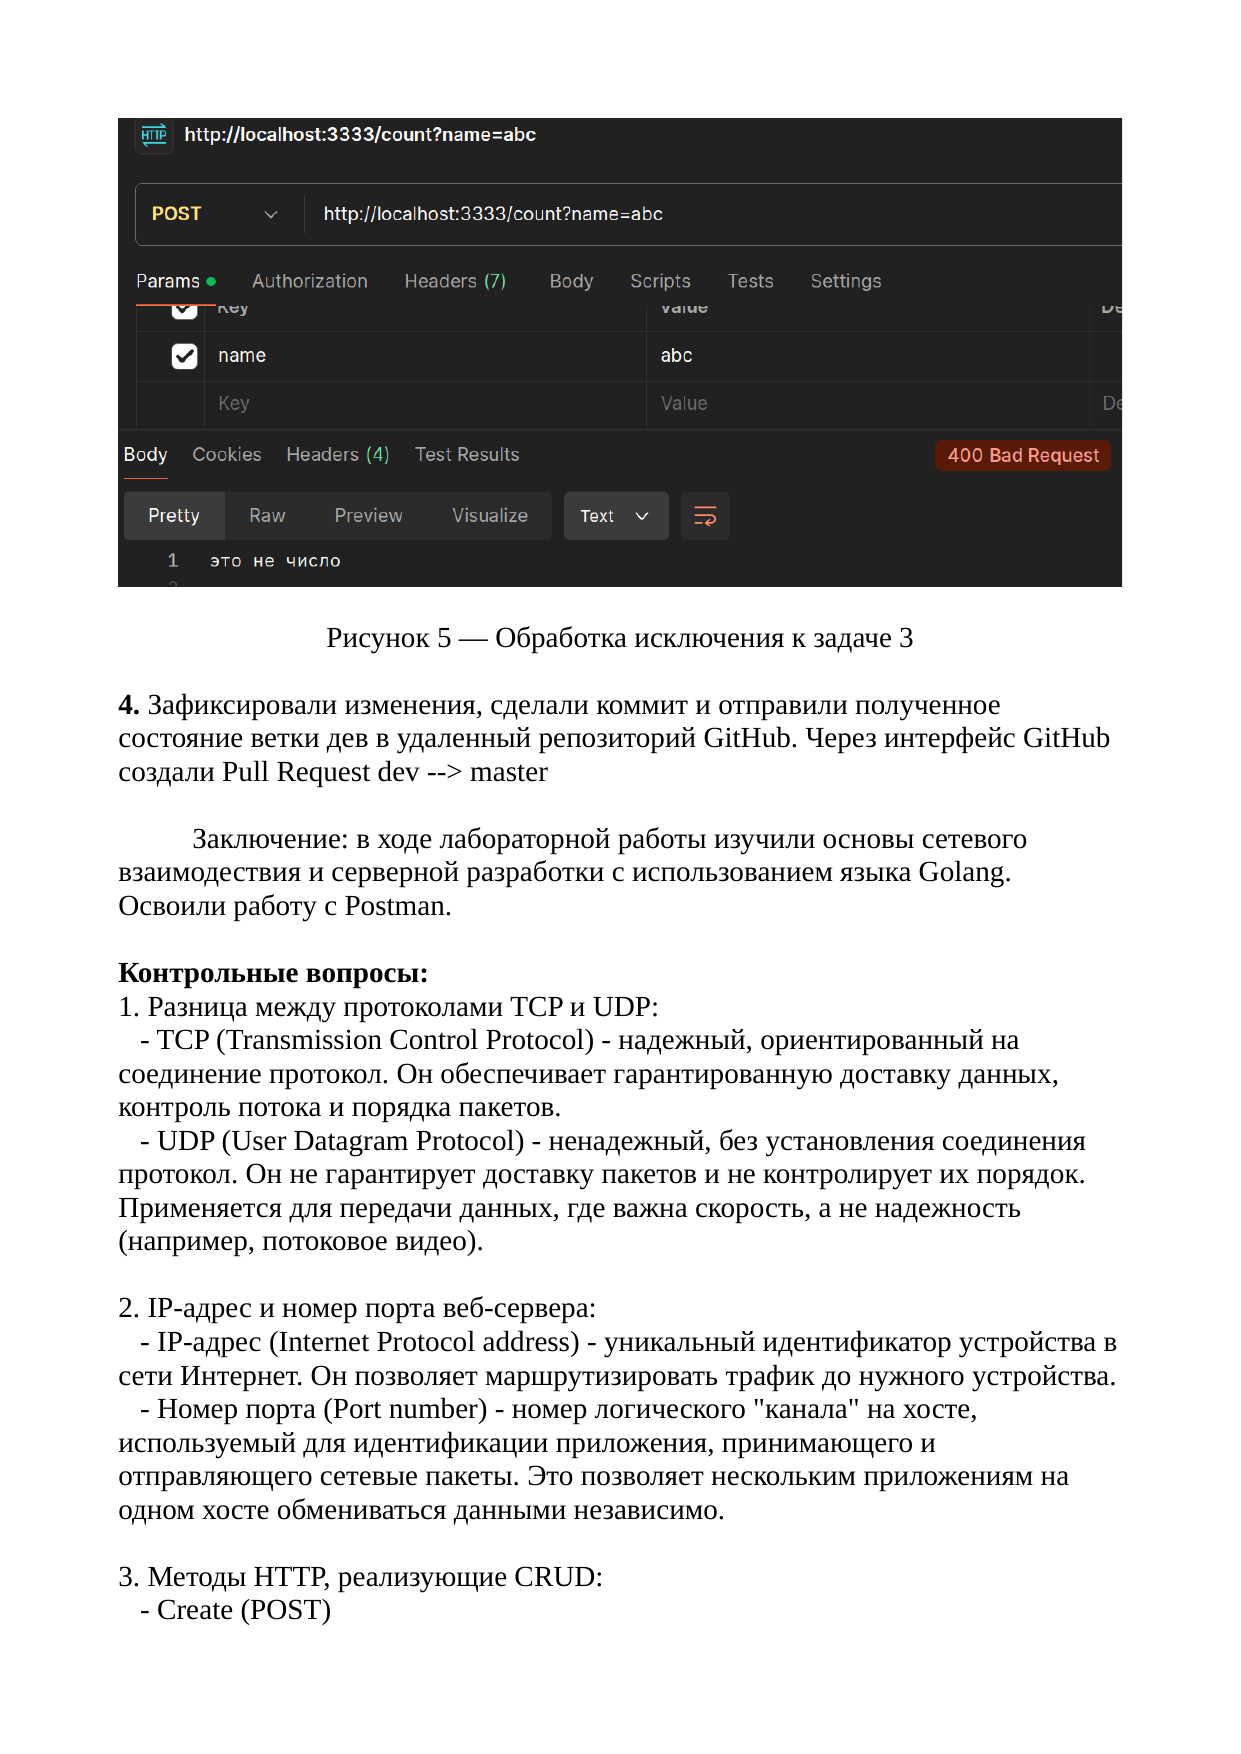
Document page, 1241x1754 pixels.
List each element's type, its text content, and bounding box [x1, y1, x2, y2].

text Заключение: в ходе лабораторной работы изучили основы сетевого взаимодествия и серверной разработки с использованием языка Golang. Освоили работу с Postman. [118, 821, 1122, 922]
text - UDP (User Datagram Protocol) - ненадежный, без установления соединения протокол. Он не гарантирует доставку пакетов и не контролирует их порядок. Применяется для передачи данных, где важна скорость, а не надежность (например, потоковое видео). [118, 1123, 1122, 1257]
text 2. IP-адрес и номер порта веб-сервера: [118, 1291, 1122, 1324]
text - TCP (Transmission Control Protocol) - надежный, ориентированный на соединение протокол. Он обеспечивает гарантированную доставку данных, контроль потока и порядка пакетов. [118, 1022, 1122, 1123]
text - Create (POST) [118, 1592, 1122, 1626]
text 4. Зафиксировали изменения, сделали коммит и отправили полученное состояние ветки дев в удаленный репозиторий GitHub. Через интерфейс GitHub создали Pull Request dev --> master [118, 687, 1122, 787]
text Контрольные вопросы: 1. Разница между протоколами TCP и UDP: [118, 955, 1122, 1022]
picture [118, 118, 1123, 587]
text - Номер порта (Port number) - номер логического "канала" на хосте, используемый для идентификации приложения, принимающего и отправляющего сетевые пакеты. Это позволяет нескольким приложениям на одном хосте обмениваться данными независимо. [118, 1391, 1122, 1525]
text - IP-адрес (Internet Protocol address) - уникальный идентификатор устройства в сети Интернет. Он позволяет маршрутизировать трафик до нужного устройства. [118, 1324, 1122, 1391]
text 3. Методы HTTP, реализующие CRUD: [118, 1559, 1122, 1592]
text Рисунок 5 — Обработка исключения к задаче 3 [118, 620, 1122, 653]
